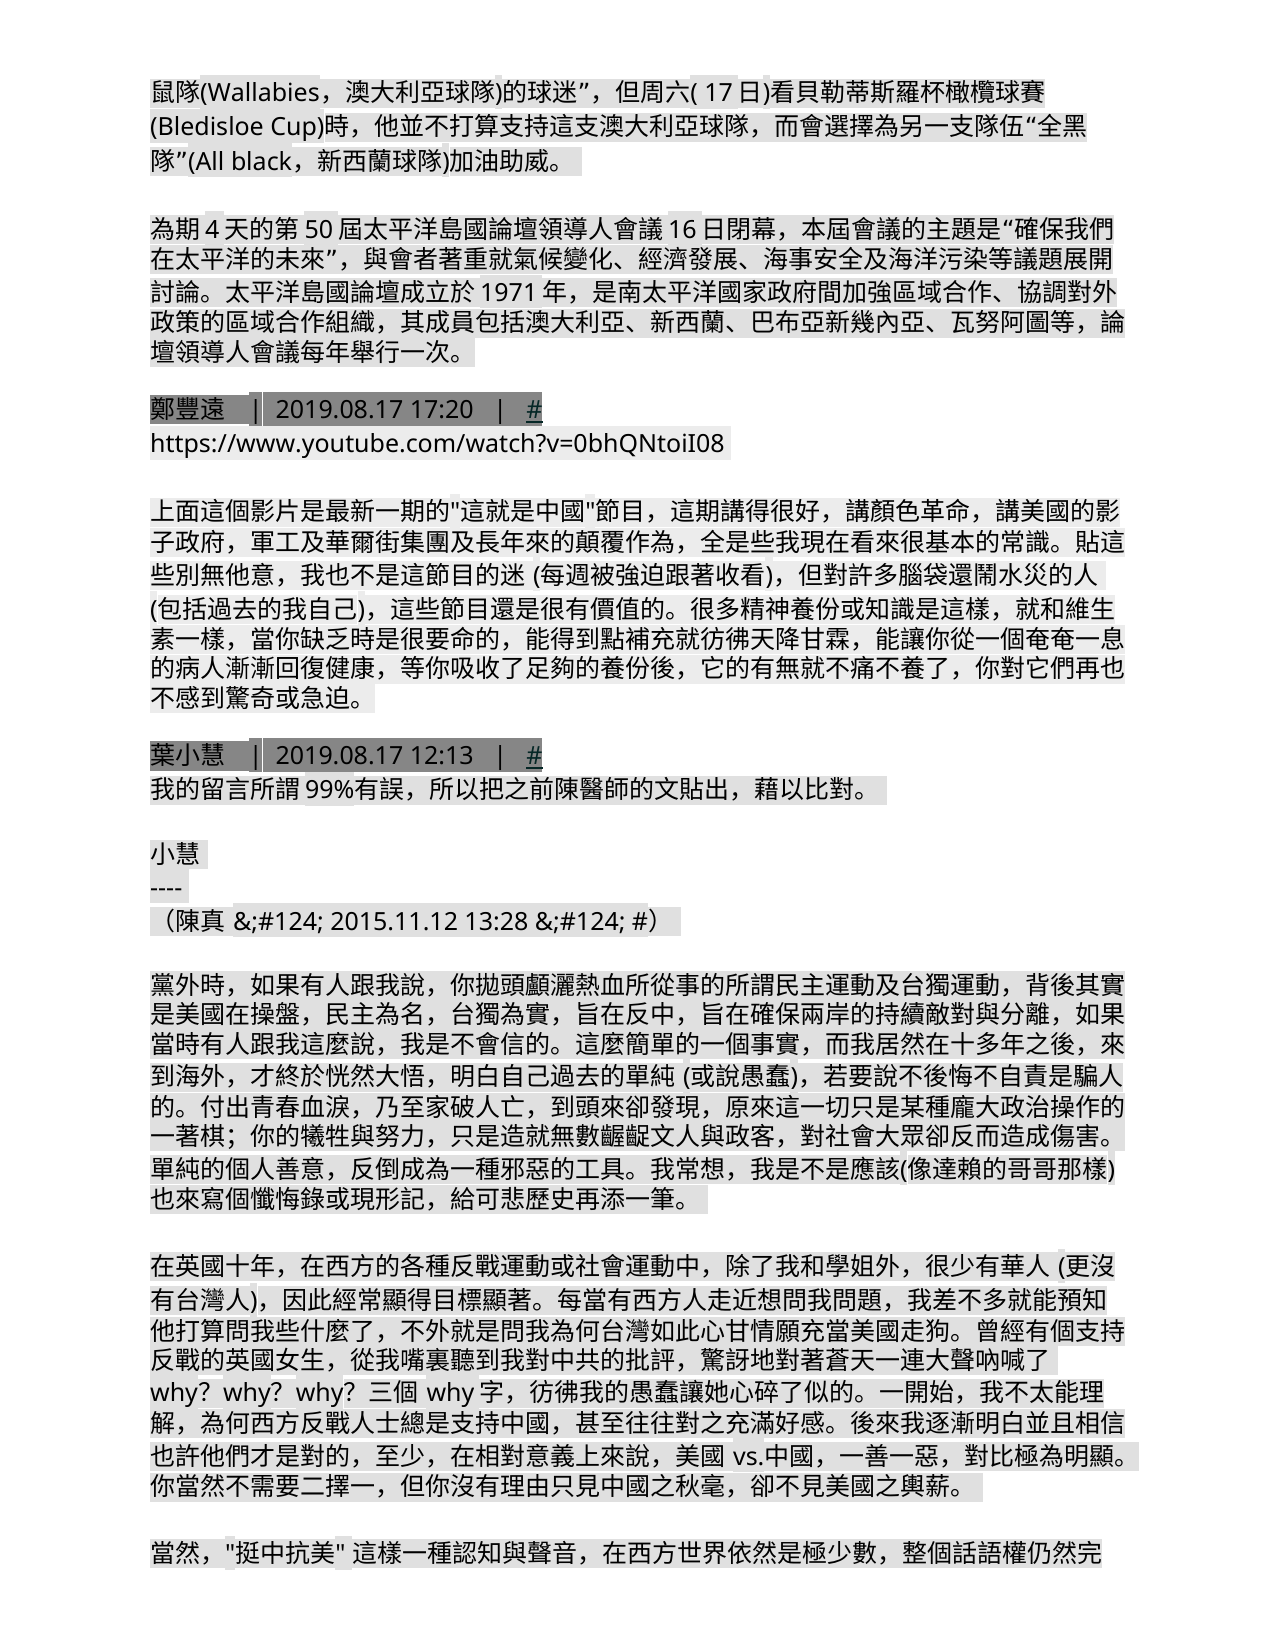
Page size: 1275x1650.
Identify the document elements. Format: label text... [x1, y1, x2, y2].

text https://www.youtube.com/watch?v=0bhQNtoiI08 上面這個影片是最新一期的"這就是中國"節目，這期講得很好，講顏色革命，講美國的影子政府，軍工及華爾街集團及長年來的顛覆作為，全是些我現在看來很基本的常識。貼這些別無他意，我也不是這節目的迷 (每週被強迫跟著收看)，但對許多腦袋還鬧水災的人 (包括過去的我自己)，這些節目還是很有價值的。很多精神養份或知識是這樣，就和維生素一樣，當你缺乏時是很要命的，能得到點補充就彷彿天降甘霖，能讓你從一個奄奄一息的病人漸漸回復健康，等你吸收了足夠的養份後，它的有無就不痛不養了，你對它們再也不感到驚奇或急迫。 [150, 426, 1125, 713]
text 在這個世界的偏僻角落，逐漸出現反西方並歡迎中國的聲音。如下面的斐濟總理。 此外菲律賓杜特蒂及馬來西亞總理馬哈迪也說過類似的話。 還有這位非洲小哥 : 美国叫非洲不要和中国交往 这位小哥飚了 https://youtu.be/cydw311mUEA 中國人語言文字裡流傳千百年的成語或典故，從小就教育我們，要做一個善良的人，欺負人是不對的。這些成語如推己及人、己所不欲勿施於人、將心比心、人溺己溺人饑己饑、四維八德等等。 而西方需要宗教的教義建立道德規範，所有的異教徒或無神落者，都被視為異端沒有道德，邪惡落後需要被教化。所以西方才會有這麼多的傳教士到世界各地傳播福音，或者直接赤裸裸地侵略、屠殺、殖民。 西方人不了解，中國人不需要宗教。因為成語、傳說與歷史故事就是中國人的宗教。 西方人不了解﹑中國強了，也不會侵略、欺負其他國家。或者報復以前曾經強迫中國簽下不平等條約當時的列強。(我曾在一個影片裡看到幾個法國學者討論中國崛起，他們的擔憂) ------------ 斐濟總理：澳總理莫里森侮辱太平洋島國，中國就不會 2019-08-17 19:18 王博雅琪 【環球網報導見習記者王博雅琪】“斐濟總理指責(澳大利亞總理)斯科特·莫里森'侮辱'並離間太平洋國家領導人”，英國《衛報》17日以此為題報導了斐濟總理姆拜尼馬拉馬對澳大利亞總理莫里森的不滿。姆拜尼馬拉馬16日接受采訪時表示，莫里森15日在太平洋島國論壇領導人會議上“表現得高高在上，非常無禮”，並稱他侮辱了太平洋島國，而中國就不會。 當地時間16日，為期4天的第50屆太平洋島國論壇領導人會議在圖瓦盧首都富納富提閉幕。姆拜尼馬拉馬在會議結束後接受了《衛報》的專訪，期間多次斥責莫里森15日在會議上“表現得高高在上，非常無禮”。 關於姆拜尼馬拉馬提到的會議，《衛報》介紹，大約持續了12小時，最後基本上因為澳大利亞拒絕在氣候變化問題上做出讓步而破裂。 姆拜尼馬拉馬透露會議細節說，“澳大利亞總理一直在說澳大利亞向太平洋地區提供了多少資金。我希望這件事能被說出來並被記錄下來。(他的言論)極具侮辱性。 ” “昨天可能是我經歷的最沮喪的一天。我叫莫里森來這裡只是為了確保澳大利亞的政策得到太平洋島國的支持。” 姆拜尼馬拉馬接著說，“我原以為莫里森是我的好朋友，但顯然(他)不是。” 報導稱，姆拜尼馬拉馬當天被問及，一些太平洋地區的領導人是否會因為莫里森的表態把目光轉向中國，姆拜尼馬拉馬對此回應說，“在我們與莫里斯經歷了這些(不愉快)之後，沒有什麼能比他還要糟的了。” 接著，他說，“中國從來不侮辱太平洋(島國)。你說得好像澳大利亞和中國在競爭一樣。中國人除了不侮辱我們之外，也沒有在競爭。” 姆拜尼馬拉馬進一步解釋， “他們(中國)不會(像澳大利亞一樣)告訴全世界，說自己給了那些太平洋國家多少錢。他們不會那樣做。他們是好人，我可以這麼說。” 肯定了中國的做法，姆拜尼馬拉馬又將話題拉回到澳大利亞身上，他斥責說，“澳大利亞總理非常無禮，非常傲慢，這對(太平洋國家間的)關係不利……他們(澳大利亞)聲稱中國將接替澳大利亞。猜猜為什麼?” 姆拜尼馬拉馬笑著問記者。 隨後，他又補充，“就算沒有高中畢業，也知道這一點。” 報導稱，姆拜尼馬拉馬認為，莫里森的談判方式就是使用高壓手段，這位澳大利亞總理試圖迫使其他領導人都同意澳大利亞的觀點。 姆拜尼馬拉馬對莫里森的不滿甚至轉移到了自己曾經支持的澳大利亞球隊身上。《衛報》援引拜尼馬拉馬的話說，與莫里森的互動讓他非常憤怒，儘管自己“從很早以前就是小袋鼠隊(Wallabies，澳大利亞球隊)的球迷”，但周六( 17日)看貝勒蒂斯羅杯橄欖球賽(Bledisloe Cup)時，他並不打算支持這支澳大利亞球隊，而會選擇為另一支隊伍“全黑隊”(All black，新西蘭球隊)加油助威。 為期4天的第50屆太平洋島國論壇領導人會議16日閉幕，本屆會議的主題是“確保我們在太平洋的未來”，與會者著重就氣候變化、經濟發展、海事安全及海洋污染等議題展開討論。太平洋島國論壇成立於1971年，是南太平洋國家政府間加強區域合作、協調對外政策的區域合作組織，其成員包括澳大利亞、新西蘭、巴布亞新幾內亞、瓦努阿圖等，論壇領導人會議每年舉行一次。 [150, 75, 1125, 367]
text 葉小慧 | 2019.08.17 12:13 | # [150, 738, 1125, 772]
text 我的留言所謂99%有誤，所以把之前陳醫師的文貼出，藉以比對。 小慧 ---- （陳真 &;#124; 2015.11.12 13:28 &;#124; #） 黨外時，如果有人跟我說，你拋頭顱灑熱血所從事的所謂民主運動及台獨運動，背後其實是美國在操盤，民主為名，台獨為實，旨在反中，旨在確保兩岸的持續敵對與分離，如果當時有人跟我這麼說，我是不會信的。這麼簡單的一個事實，而我居然在十多年之後，來到海外，才終於恍然大悟，明白自己過去的單純 (或說愚蠢)，若要說不後悔不自責是騙人的。付出青春血淚，乃至家破人亡，到頭來卻發現，原來這一切只是某種龐大政治操作的一著棋；你的犧牲與努力，只是造就無數齷齪文人與政客，對社會大眾卻反而造成傷害。單純的個人善意，反倒成為一種邪惡的工具。我常想，我是不是應該(像達賴的哥哥那樣)也來寫個懺悔錄或現形記，給可悲歷史再添一筆。 在英國十年，在西方的各種反戰運動或社會運動中，除了我和學姐外，很少有華人 (更沒有台灣人)，因此經常顯得目標顯著。每當有西方人走近想問我問題，我差不多就能預知他打算問我些什麼了，不外就是問我為何台灣如此心甘情願充當美國走狗。曾經有個支持反戰的英國女生，從我嘴裏聽到我對中共的批評，驚訝地對著蒼天一連大聲吶喊了 why？why？why？三個 why字，彷彿我的愚蠢讓她心碎了似的。一開始，我不太能理解，為何西方反戰人士總是支持中國，甚至往往對之充滿好感。後來我逐漸明白並且相信也許他們才是對的，至少，在相對意義上來說，美國 vs.中國，一善一惡，對比極為明顯。你當然不需要二擇一，但你沒有理由只見中國之秋毫，卻不見美國之輿薪。 當然，"挺中抗美" 這樣一種認知與聲音，在西方世界依然是極少數，整個話語權仍然完全掌握在西方媒體手裏，翻雲覆雨，任意顛倒黑白。 應該差不多是1998年吧，剛到英國的頭兩年，有個英國老師在課堂上稱讚美國發動第一次波斯灣戰爭、修理海珊云云。我表示異議，發言反駁，他很驚訝，立即很智障卻自以為幽默地告訴全班同學說我一定是每天閱讀海珊發行的 "伊拉克日報"，被海珊騙了。這樣一種智障的聲音，始終才是所謂 "輿論" 主流。這世界其實就像個大電視，"電視" 告訴世人世界長什麼樣，它就長什麼樣，很少人能逃脫這樣一種鋪天蓋地、無孔不入、無日無之的洗腦。 最近不是有個 BBC 的白癡女記者叫 Laura Kuenssberg嗎 (照片在此：http://www.storm.mg/article/69924)，在歡迎習近平訪英的記者會上，非常傲慢地質問英國首相卡麥隆說：「如果你是昨天剛失業的鋼鐵業員工，看見中國主席乘坐皇家馬車前往白廳，你做何感想？為了促進我們與中國的商貿利益，這是值得的嗎？」類似這類沒有大腦的蠢話，卻是這個世界的主流 "輿論"。這種蠢話如果說得通，這種大帽子如果能成立，豈不是可以套用在所有國家所有社會的所有事物上。這樣一個毫無認知能力的蠢蛋，卻以擔任記者維生，你自然能想像她會寫出何種品質的所謂報導。 這個女記者罵完英國首相還不夠，接著就去罵習近平，罵說：「你為什麼會認為英國大眾會樂於跟中國這樣一個不民主、不透明、且人權紀錄極差的國家有更密切的商業往來？」看了這一幕，聽到這樣一種蠢話，你也只能無語問蒼天，畢竟蠢話不管多麼蠢，不管多麼違反基本事實，一旦透過綿綿密密無日無之的洗腦，成為一種主流論述，它便會以這樣一種 "蠢者無敵" 的大無畏傲慢姿態展現，就好像那個嘲笑說我一定每天閱讀伊拉克日報的老師那樣。我相信他們的真心，相信他們的善意，但真心善意仍然還是需要大腦與基本理性做支撐，愚蠢話語並不會因為出發點之良善而成為智慧；謠言也不會因為訴說者之真心相信而成為事實。 中國崛起以來，不曾侵略它國，不曾派出一兵一卒，不曾發射一彈一炮，所謂影響力之擴張，無非就是提供各國經援，協助開發民生設施，鑿井開路，建水庫設電廠，方便以後大家互相往來做生意。然而，英國和美國卻不是這樣，半個多世紀來，不斷在世界各地燒殺擄掠殺害數千萬生命。惡行不奇怪，奇怪的是：人們居然完全看不見血流成河，卻能看見一點皮毛之傷，並且為之 "義憤填膺"？ 對於這位女記者的智障質問，習近平回答得蠻好，於我心有戚戚焉。他說：跟其他國家一樣，中國也很重視人權議題，但中方堅持結合「人權的普遍性原則和中國的實際情況」，採取一條「適合中國國情的人權發展道路」。習近平並表示，中國已準備好與英國及其他國家共同合作，面對人權議題，「人權保障沒有最好，只有更好，任何國家都需要不斷加強及改進人權工作。」 今年四月，過去長期擔任達賴特使的達賴的哥哥嘉樂頓珠，出版了回憶錄 "The Untold Story of My Struggle for Tibet"。嘉樂頓珠說，他 "一生中最大的悔恨" 就是跟美國中情局合作，接受來自中情局的各種援助及代為訓練西藏武裝人員與游擊隊。中情局為藏人設立的武裝訓練基地，最初選在印巴邊境附近，後來轉移到尼泊爾木斯塘及美國科羅拉多等地；接受訓練後的大批西藏武裝份子，透過美國的協助，潛入西藏發動攻擊，並且從中奪取中共一些重要情報給美國。 多年之後，嘉樂頓珠才知道自己上當，並且自認因此錯失西藏問題和平解決的最佳時機。他說，美國事實上不但絲毫無意於減緩西藏與中國之間的緊張關係，反倒盡力擴大之，目的無非就是要藉此傷害中國。嘉樂頓珠說，問題是，傷害了中國的同時，也傷害了西藏；唯一獲利的是從中翻雲覆雨的美國。嘉樂頓珠還強調，美國提供給藏人的各種武器從來都不是美國製，他認為這是因為美國不願留下任何暗中協助藏人進行武裝組織與攻擊的證據。 對於這整個經過，達賴的哥哥嘉樂頓珠是這麼說的： “終我一生，只有一件可堪悔恨之事：那就是與中情局發生關聯。最初，我真的相信，美國人想要幫助我們為獨立而戰，最後我意識到，事情並非如此單純，這只是我的一廂情願。中情局的目標從來都不是西藏獨立，事實上，我不認為美國真的想施以援手，他們只是想引起衝突，用西藏人來製造中國和印度之間的誤解與不和。最終他們成功了，1962年的中印邊境戰爭就是一場悲劇。” “我們與中情局的合作，惹惱了中國人，給了他們進行大規模鎮壓的藉口。結果是，數萬西藏人因此而死。”“我與美國中情局的關係，沈甸甸地壓在我心上，我已經保持了幾十年的沈默，但是現在我必須說出真相。我們與中情局的合作是錯誤的。我們不應當收取中情局的援助。如果我們不與中情局合作，如果我們不貪圖中情局所給予的那些極為有限的好處，中共就沒有藉口殺掉那麽多西藏人。我們與中情局的合作，導致了那麽多無辜者的死亡。他們殺死的不僅是我們的人民，同時也試圖扼殺我們的文化。我與中情局一起完成的那些事，促成了西藏文化的徹底毀滅。這給我帶來了巨大痛苦，在許多年裏使我備受困擾。我不能忘卻這一切，我是有罪的。這是我一生最大的悔恨。" 美國的這類作為，不斷反覆施行至今，在世界各地以所謂民主自由及人權為藉口，盡一切力量挑起血腥動亂與衝突，藉以顛覆、攻擊乃至入侵與佔領所有不聽話或敵對的各國政權；方法之一就是藉著提供經援與武器給所謂反對勢力，藉以挑起各種抗爭與動亂，從中坐收漁利。毫無疑問，今天要不是中共國力強大，整個大陸早已成為伊拉克及阿富汗那般的血腥人間煉獄，八國聯軍及軍閥割據和大饑荒等等恐怖歷史，老早重演。 我常想，今天我若是中共領導人，面對這樣一個無惡不作、無所不用其極、信奉極端暴力與恐怖主義的美國政府，用盡一切手段想在中國製造動亂與分裂，我有可能不實施某種鎮壓或管制嗎？恐怕不可能。除非我想讓整個中國十幾億人民陷於水火、墮入猶如伊拉克、敘利亞、利比亞及阿富汗等等等等等那樣一種永不見天日的人間煉獄。這就好像當美國以大量金錢和各種先進武器支援敘利亞所謂熱愛自由與民主的武裝勢力，四處在敘利亞製造動亂時，你做為一個敘利亞領導人，有可能啥事也不做而任其四處破壞、任其壯大嗎？ 時至今日，應該不會再有人稱讚美國發動侵略伊拉克戰爭了吧？應該也不會有人相信什麼海珊擁有大規模毀滅武器準備毀滅人類的鬼話。而且恰恰相反，這幾年來許多機密文件紛紛清楚地顯示：美國不但不是因為 "懷疑" 海珊 "可能擁有" 大規模毀滅武器而入侵伊拉克，而是因為美國 "確切知道" 海珊根本沒有任何大規模毀滅武器，所以才肆無忌憚地派出地面部隊入侵佔領伊拉克。 邪惡之事，總是出之以冠冕堂皇光鮮亮麗之名。例如，隨手舉個例好了。美國從事這一切齷齪勾當的偉大說詞之一就是透過所謂民主輸出與人權輸出。美國有個 "假民營真官方" 的所謂人權機構就叫做 "美國國家民主輸出基金會" (National Endowment for Democracy，縮寫：NED，一般翻譯做美國民主基金會)，它是美國中情局底下一個負責顛覆與攻擊敵對政權或製造各種所謂 "民主抗爭" 的經援單位。在兩岸三地方面，凡是反中反華者，都是他們所要表揚與鉅額金錢贊助的對象，包括法輪功及王丹等一票所謂民運人士，獎勵他們繼續打擊中國，捍衛所謂民主自由。台灣方面，扁嫂吳淑珍也曾經是美國民主基金會2002年的獲獎者，獎勵她對所謂民主與人權所做出的巨大貢獻。 前一陣子，由屠圖、華勒沙和達賴以及那位強烈支持以色列、布希還曾在書中表揚說是因為受到他的鼓動與催促因此才決定發動伊拉克戰爭的 Elie Wiesel等12名諾貝爾和平獎得主領軍，針對習近平的出訪各國，聯名發表一封給歐巴馬的公開信。這些在政治上向來一點都不清純卻總是故做清純中立狀的和平獎得主，在信裏熱切地央請歐巴馬，懇請他做為同樣是諾貝爾和平獎得主，做為一個捍衛人權與民主的世界領袖，務必義無反顧地出面譴責習近平，務必發起緊急救援，要求釋放 (只不過被判幾年徒刑的) 劉曉波，否則中國將會以為他們可以繼續傷害人權而不會受到世人制裁。信件大意如此，非常無恥。 西方媒體毫無例外地一致刊登了這條 "大" 新聞。起初看到這新聞時，我原本以為這些什麼碗糕和平獎得主只是腦袋不清，心眼並不壞。(可是，這些人，長期參與政治如此之深，有可能 "單純" 得像個三歲小孩嗎？) 後來看到運作發起這封聯名公開信的所謂 "人權團體"叫做 Freedom Now，我才知道這不但不是腦袋不清，而是老謀深算、心機極深的一種政治動作。 這些事，說來滿紙污穢，實在很不想談。政治之陰暗複雜，難以三言兩語說清。 還記得發生在去年奈及利亞的博科聖地 (Boko Haram) 綁架事件嗎？數百名女學生被武裝份子衝入校園抓走，充當性奴隸販賣。面對選舉，奈及利亞總統Goodluck Jonathan為了改善形象，竟然偷偷摸摸和美國華盛頓一家公關公司叫做 Levick 以及一家提供法律服務的所謂 "人權公司" 叫做Perseus Strategies，簽下大約四千多萬台幣的合約；合約內容表明將協助奈及利亞政府 "在國際與國內媒體上，改變對其不利的論述"，同時 "促進其政府運作之民主與透明"。 這是不是很好笑，我偷偷摸摸花大錢買通公關公司，請他幫我在國內外媒體塑造美好形象，消除對我不利之輿論，幫我的政府變得更透明更民主。 Perseus Strategies 的老闆是誰呢，是歐巴馬的一個金主叫做Jared Genser，Jared Genser是誰呢？就是所謂人權組織Freedom Now的創辦者，也就是這次這12位諾貝爾和平獎得主砲轟習近平的聯名信的策畫人。這位 Jared Genser很有生意頭腦，他以及他的所謂人權組織向來毫不諱言地表明，聲援所謂政治犯必須具有高度附加價值，能見度要夠，殺傷力要大，好處要多；劉曉波及翁山蘇姬等人，就是在這樣一種 "具有高度附加價值" 的思維下所挑選出來的聲援對象。所謂人權、民主與自由等等，背後目的不外就是政治鬥爭與利益；而且，連人權都能搞成一種投資，搞成一家國際大公司來經營，真是不簡單。 我只是要說，政治之複雜與陰暗，遠遠不是媒體或政客及其一票走狗與幫凶們所呈現的那樣冠冕堂皇，光鮮亮麗。平常生活中詐騙集團的騙術往往日新月異，推陳出新，令人防不勝防；不過只是為了一點蠅頭小利，人家詐騙集團尚且如此用心複雜，更何況是具有億億萬萬倍暴利的政治事務與權力。掛的全是漂亮羊頭，賣的卻是狗肉。 還記得英國真實世界的007-- "睹注之刀" (Stakeknife)嗎？ 本名叫 Freddie Scappaticci ，十多年前我曾寫過幾篇文字談他。在他的真實身份曝光之前，二、三十年來，此人一直被英國政府廣為描繪成殺人魔頭，所謂恐怖組織 "愛爾蘭共和軍" (IRA)的軍事首領，曾經一手策畫英國境內半數以上的恐怖攻擊事件，至少四十幾名英國警察和士兵遭其殺害，數百人傷殘。後來，因為英國情治單位內部發生私人爭執，有人憤而報復，他的真實身份才被揭穿，原來他是英國在IRA臥底的情治人員，足足臥底了25年，代號就叫做賭注之刀，在英國政府的允許下，策畫無數恐怖攻擊事件，也因為表現如此 "優異"，戰功彪炳，一路攀昇到IRA的領導階層。 我對政治真是很無言，知一百，知一萬，卻僅能說其一。我若有一絲寫小說的衝動，其實不需要什麼想像力，只要稍微就地取材，恐怕就能寫出不可思議的爾虞我詐與物慾橫流。遠的不說，光從島內一片綠油油的政治勢力幾乎無日無之的各種無恥陰暗作為，就能看見一種普及於世、擅於操弄的政治文化。島內如此，島外亦然。政治之陰暗與複雜，實難想像，但卻往往以天使般、救世主般的清新理想主義者形象出現。 比方說，上述這位所謂人權組織 "Freedom Now" 的創辦人 Jared Genser，在美國政界相當具有影響力，他在2011年更是大力鼓吹軍事侵略利比亞，原因當然又說是為了人權，為了民主自由。被強迫 "民主輸入" 的利比亞，如今就跟伊拉克、阿富汗及敘利亞一樣，陷入恐怖內戰，屍橫遍野，宛如人間煉獄。 寫這麼多，你會憤怒嗎？我看不會。會憤怒的人請舉手。我看鳳毛鱗角，少之又少。憤怒猶不可得，更不用說因此捨身奉獻。 紀伯倫曾如此說道： "就像一片孤葉，不會未經整棵大樹的默許就枯黃；為惡者胡作非為的背後，並非沒有眾人潛藏的允諾。" 說穿了，我們都是幫凶。當然我也是，差別也許只是在於我可能稍微比一般人有點病識感，知道自己是幫凶。常覺得這樣活著很窩囊，很不應該，但我該怎麼活才像樣？ [150, 772, 1125, 1570]
text 鄭豐遠 | 2019.08.17 17:20 | # [150, 392, 1125, 426]
